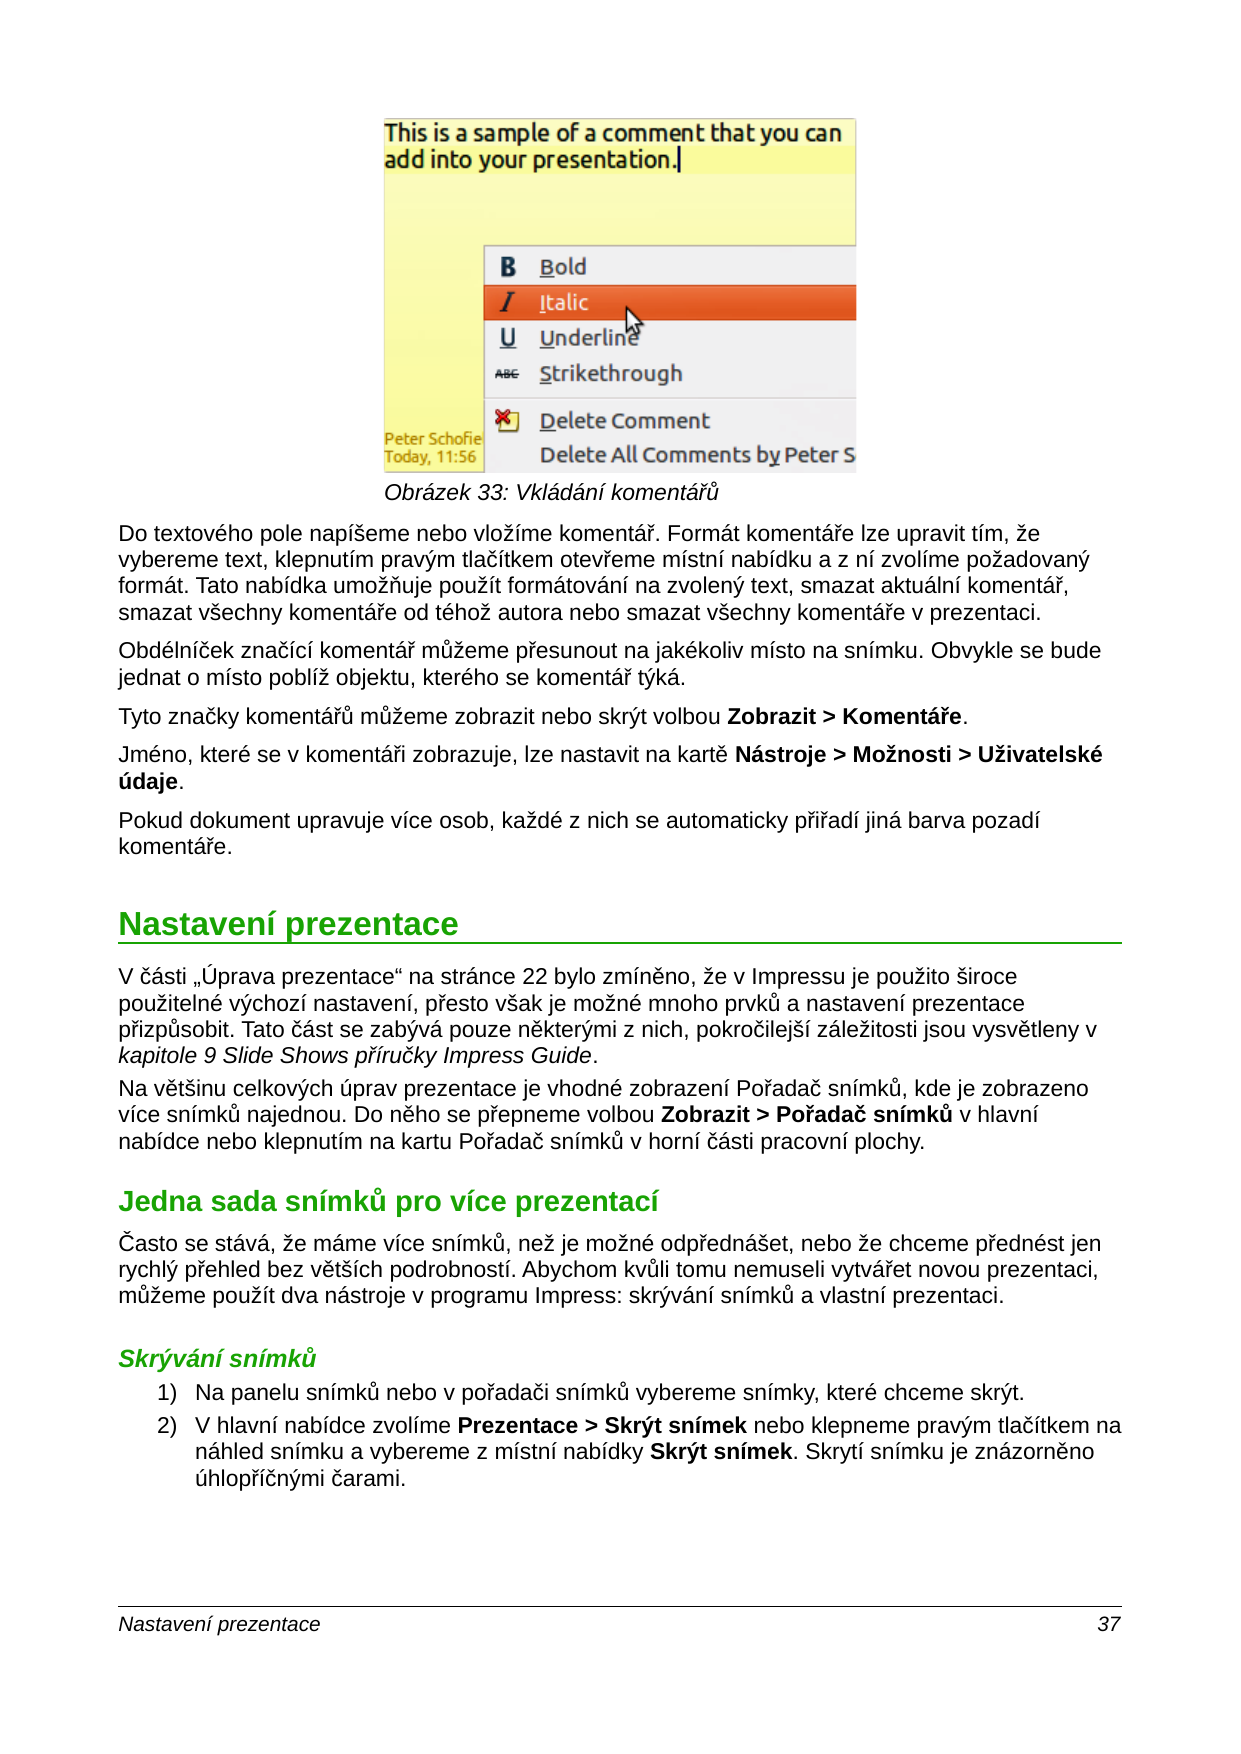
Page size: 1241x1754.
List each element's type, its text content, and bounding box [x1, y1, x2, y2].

text Obrázek 33: Vkládání komentářů [384, 479, 856, 505]
text Obdélníček značící komentář můžeme přesunout na jakékoliv místo na snímku. Obvykle se bude jednat o místo poblíž objektu, kterého se komentář týká. [118, 637, 1122, 690]
text Pokud dokument upravuje více osob, každé z nich se automaticky přiřadí jiná barva pozadí komentáře. [118, 807, 1122, 859]
text Často se stává, že máme více snímků, než je možné odpřednášet, nebo že chceme přednést jen rychlý přehled bez větších podrobností. Abychom kvůli tomu nemuseli vytvářet novou prezentaci, můžeme použít dva nástroje v programu Impress: skrývání snímků a vlastní prezentaci. [118, 1229, 1122, 1308]
list Na většinu celkových úprav prezentace je vhodné zobrazení Pořadač snímků, kde je zobrazeno více snímků najednou. Do něho se přepneme volbou Zobrazit > Pořadač snímků v hlavní nabídce nebo klepnutím na kartu Pořadač snímků v horní části pracovní plochy. [118, 1075, 1122, 1154]
subtitle Skrývání snímků [118, 1344, 1122, 1373]
list V hlavní nabídce zvolíme Prezentace > Skrýt snímek nebo klepneme pravým tlačítkem na náhled snímku a vybereme z místní nabídky Skrýt snímek. Skrytí snímku je znázorněno úhlopříčnými čarami. [177, 1412, 1122, 1491]
text Do textového pole napíšeme nebo vložíme komentář. Formát komentáře lze upravit tím, že vybereme text, klepnutím pravým tlačítkem otevřeme místní nabídku a z ní zvolíme požadovaný formát. Tato nabídka umožňuje použít formátování na zvolený text, smazat aktuální komentář, smazat všechny komentáře od téhož autora nebo smazat všechny komentáře v prezentaci. [118, 519, 1122, 625]
subtitle Nastavení prezentace [118, 904, 1122, 942]
text Jméno, které se v komentáři zobrazuje, lze nastavit na kartě Nástroje > Možnosti > Uživatelské údaje. [118, 741, 1122, 794]
text Tyto značky komentářů můžeme zobrazit nebo skrýt volbou Zobrazit > Komentáře. [118, 703, 1122, 729]
subtitle Jedna sada snímků pro více prezentací [118, 1183, 1122, 1217]
picture [383, 118, 857, 473]
list Na panelu snímků nebo v pořadači snímků vybereme snímky, které chceme skrýt. [177, 1379, 1122, 1406]
list V části „Úprava prezentace“ na stránce 20 bylo zmíněno, že v Impressu je použito široce použitelné výchozí nastavení, přesto však je možné mnoho prvků a nastavení prezentace přizpůsobit. Tato část se zabývá pouze některými z nich, pokročilejší záležitosti jsou vysvětleny v kapitole 9 Slide Shows příručky Impress Guide. [118, 963, 1122, 1068]
